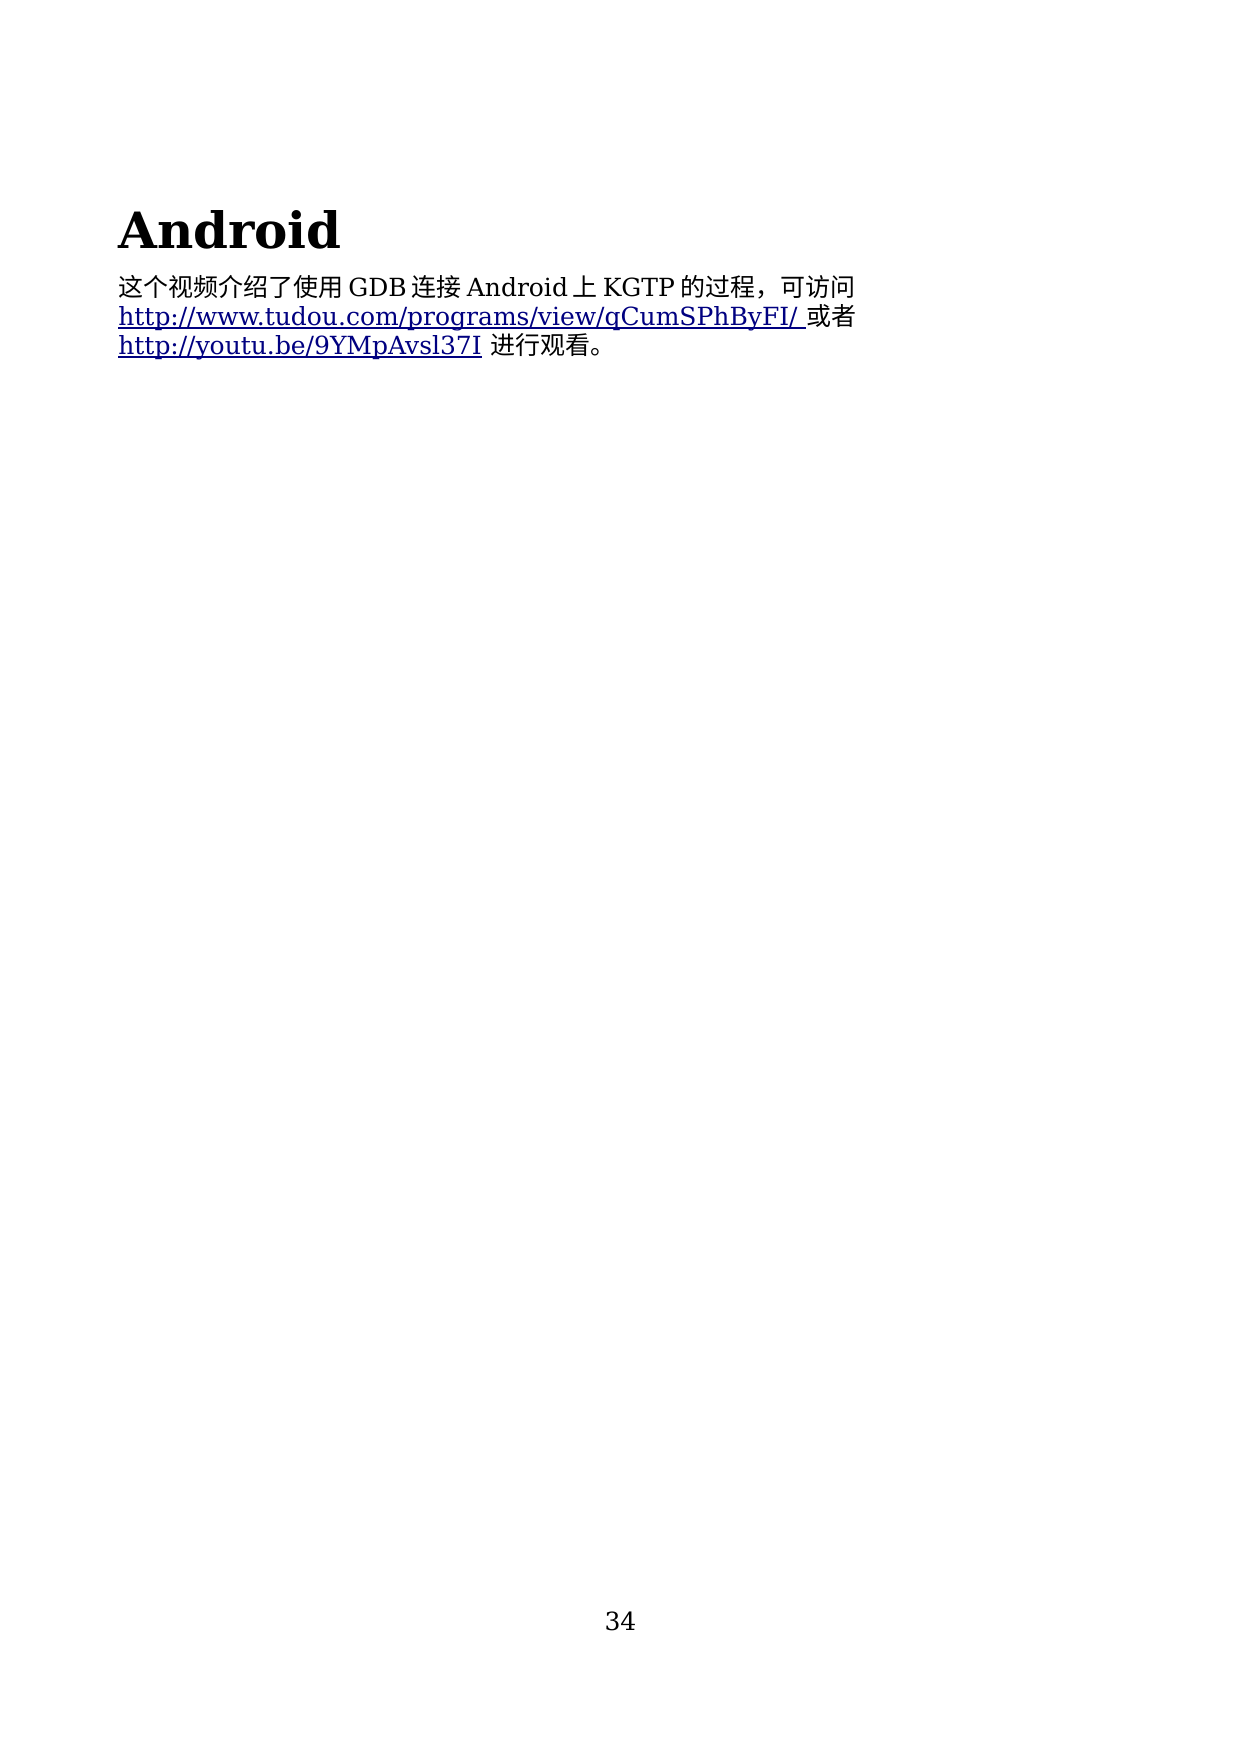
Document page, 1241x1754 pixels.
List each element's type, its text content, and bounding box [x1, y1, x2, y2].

subtitle Android [118, 202, 1122, 261]
text 这个视频介绍了使用GDB连接Android上KGTP的过程，可访问 http://www.tudou.com/programs/view/qCumSPhByFI/ 或者 http://youtu.be/9YMpAvsl37I 进行观看。 [118, 273, 1122, 361]
